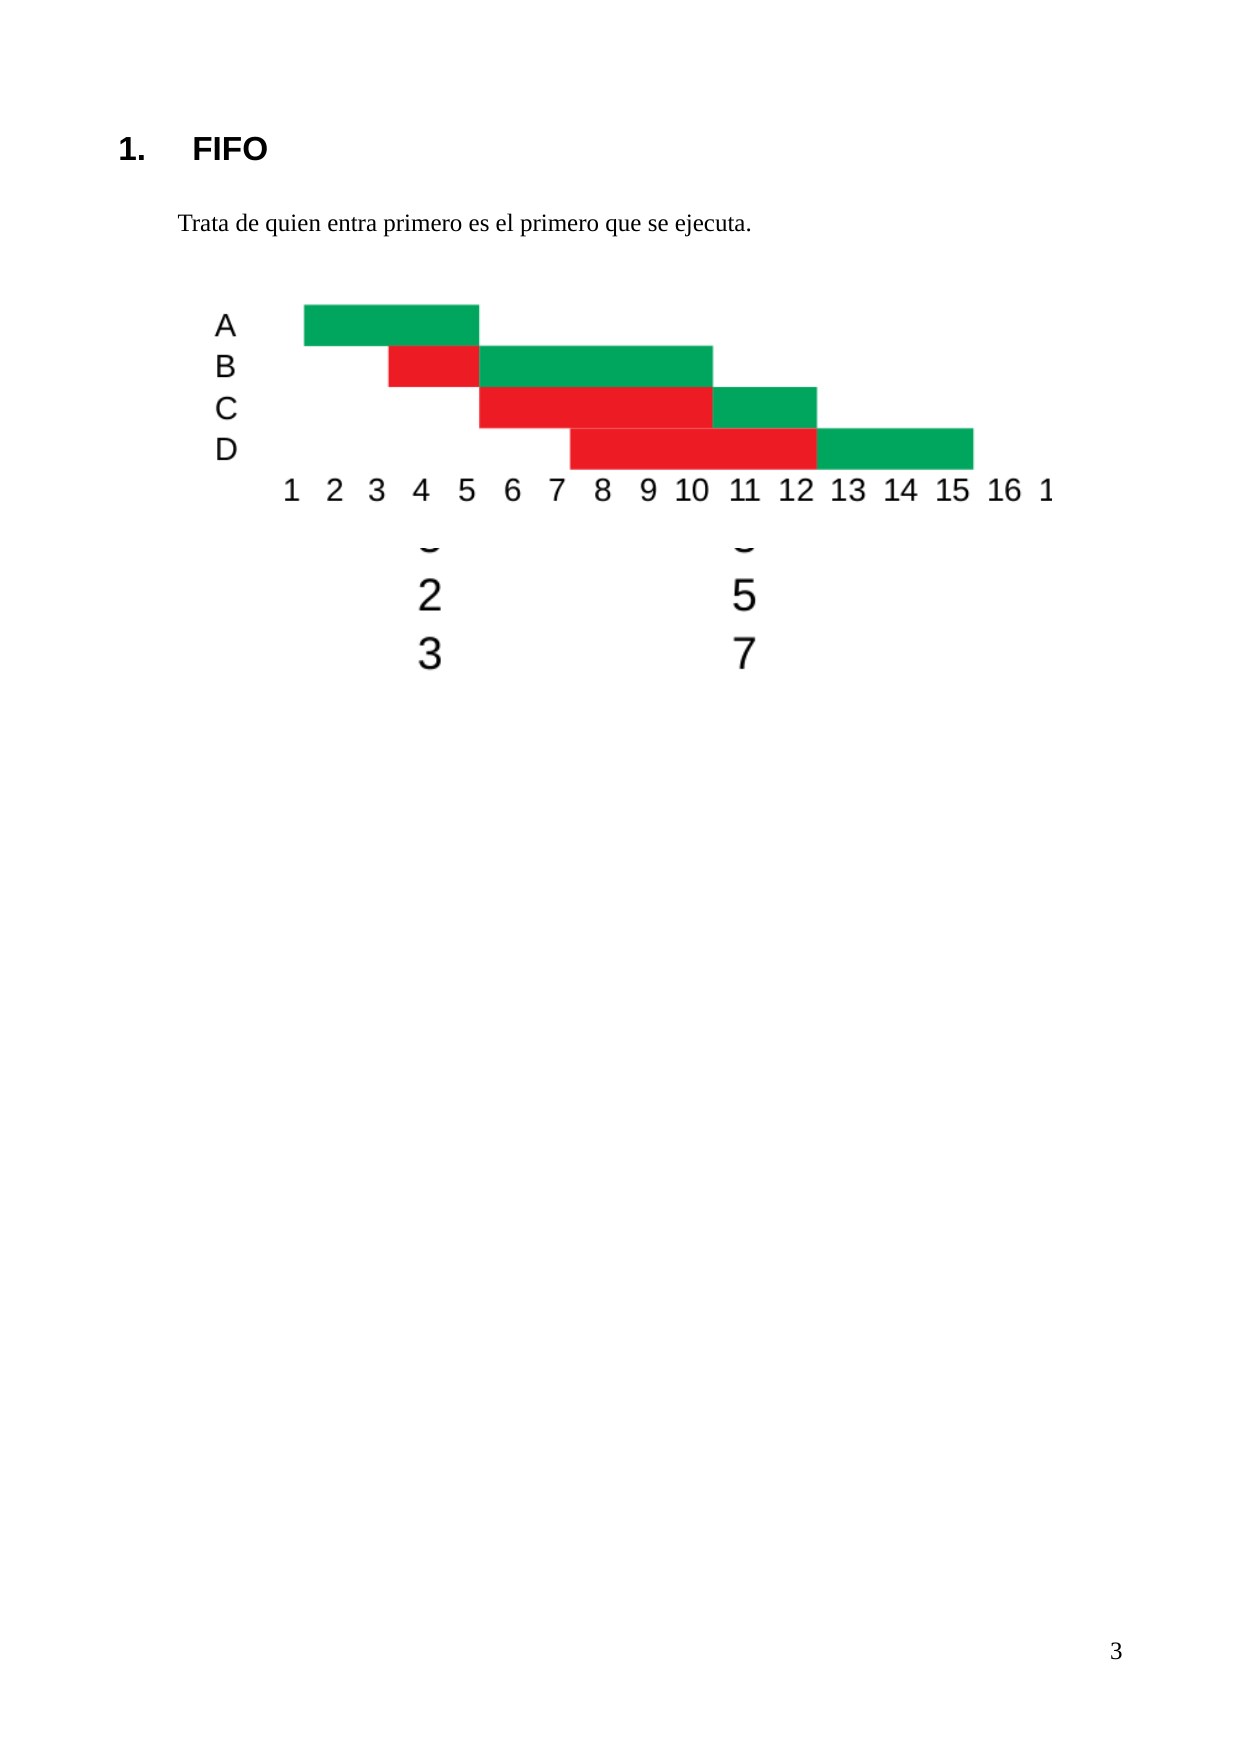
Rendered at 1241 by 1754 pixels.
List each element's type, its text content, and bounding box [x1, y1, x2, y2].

text Trata de quien entra primero es el primero que se ejecuta. [118, 208, 1122, 237]
subtitle FIFO [118, 129, 1122, 167]
